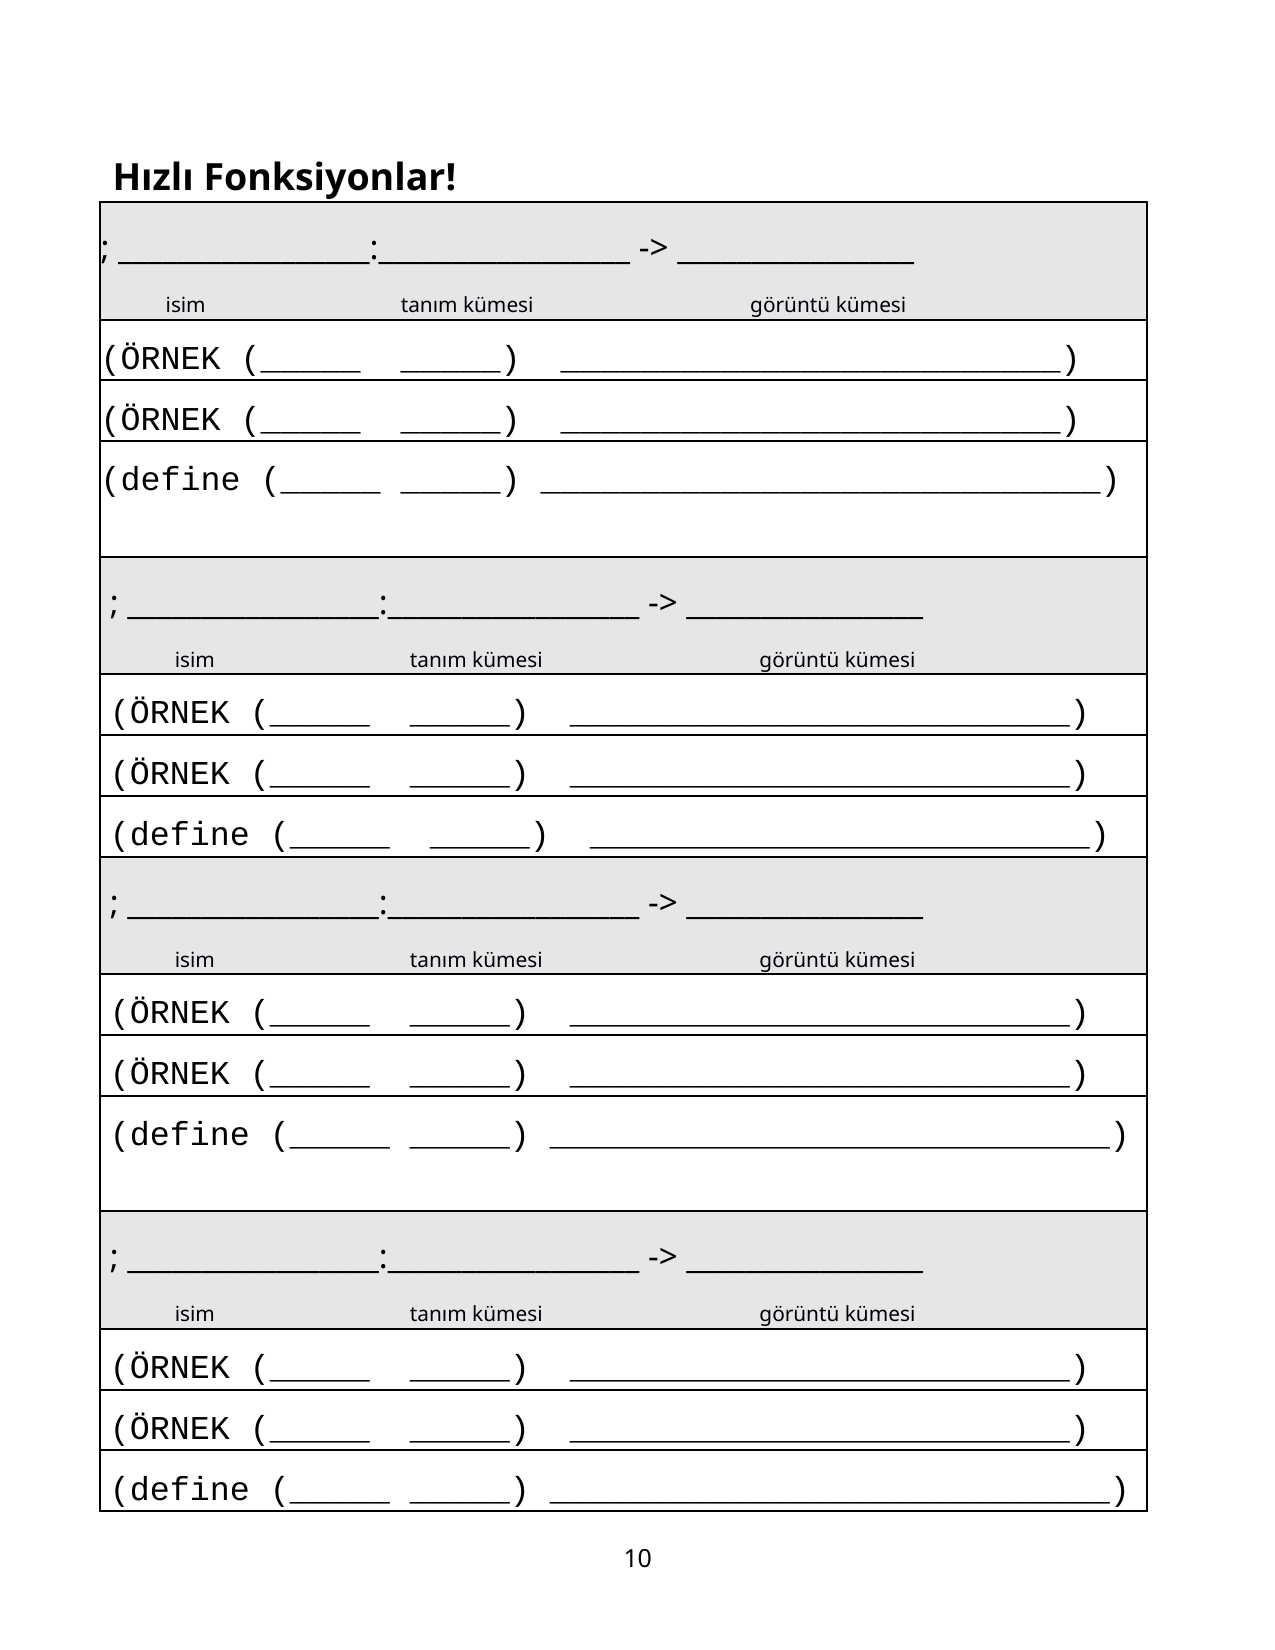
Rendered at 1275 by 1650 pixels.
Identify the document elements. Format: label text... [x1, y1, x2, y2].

table_cell (define (_____ _____) ____________________________) [101, 442, 1146, 556]
subtitle Hızlı Fonksiyonlar! [112, 150, 1162, 201]
table_cell (define (_____ _____) ____________________________) [101, 1097, 1146, 1210]
table_cell (ÖRNEK (_____ _____) _________________________) [101, 1330, 1146, 1388]
table_cell (ÖRNEK (_____ _____) _________________________) [101, 736, 1146, 795]
table_cell ; _________________:_________________ -> ________________ isim tanım kümesi görüntü kümesi [101, 1212, 1146, 1328]
table_cell ; _________________:_________________ -> ________________ isim tanım kümesi görüntü kümesi [101, 858, 1146, 973]
table_cell (define (_____ _____) ____________________________) [101, 1451, 1146, 1510]
table_cell ; _________________:_________________ -> ________________ isim tanım kümesi görüntü kümesi [101, 558, 1146, 673]
table_cell (ÖRNEK (_____ _____) _________________________) [101, 975, 1146, 1034]
table_cell (define (_____ _____) _________________________) [101, 797, 1146, 856]
table_header ; _________________:_________________ -> ________________ isim tanım kümesi görüntü kümesi [101, 203, 1146, 319]
table_cell (ÖRNEK (_____ _____) _________________________) [101, 675, 1146, 734]
table_cell (ÖRNEK (_____ _____) _________________________) [101, 1036, 1146, 1094]
table_cell (ÖRNEK (_____ _____) _________________________) [101, 1391, 1146, 1449]
table_cell (ÖRNEK (_____ _____) _________________________) [101, 381, 1146, 440]
table_cell (ÖRNEK (_____ _____) _________________________) [101, 321, 1146, 379]
